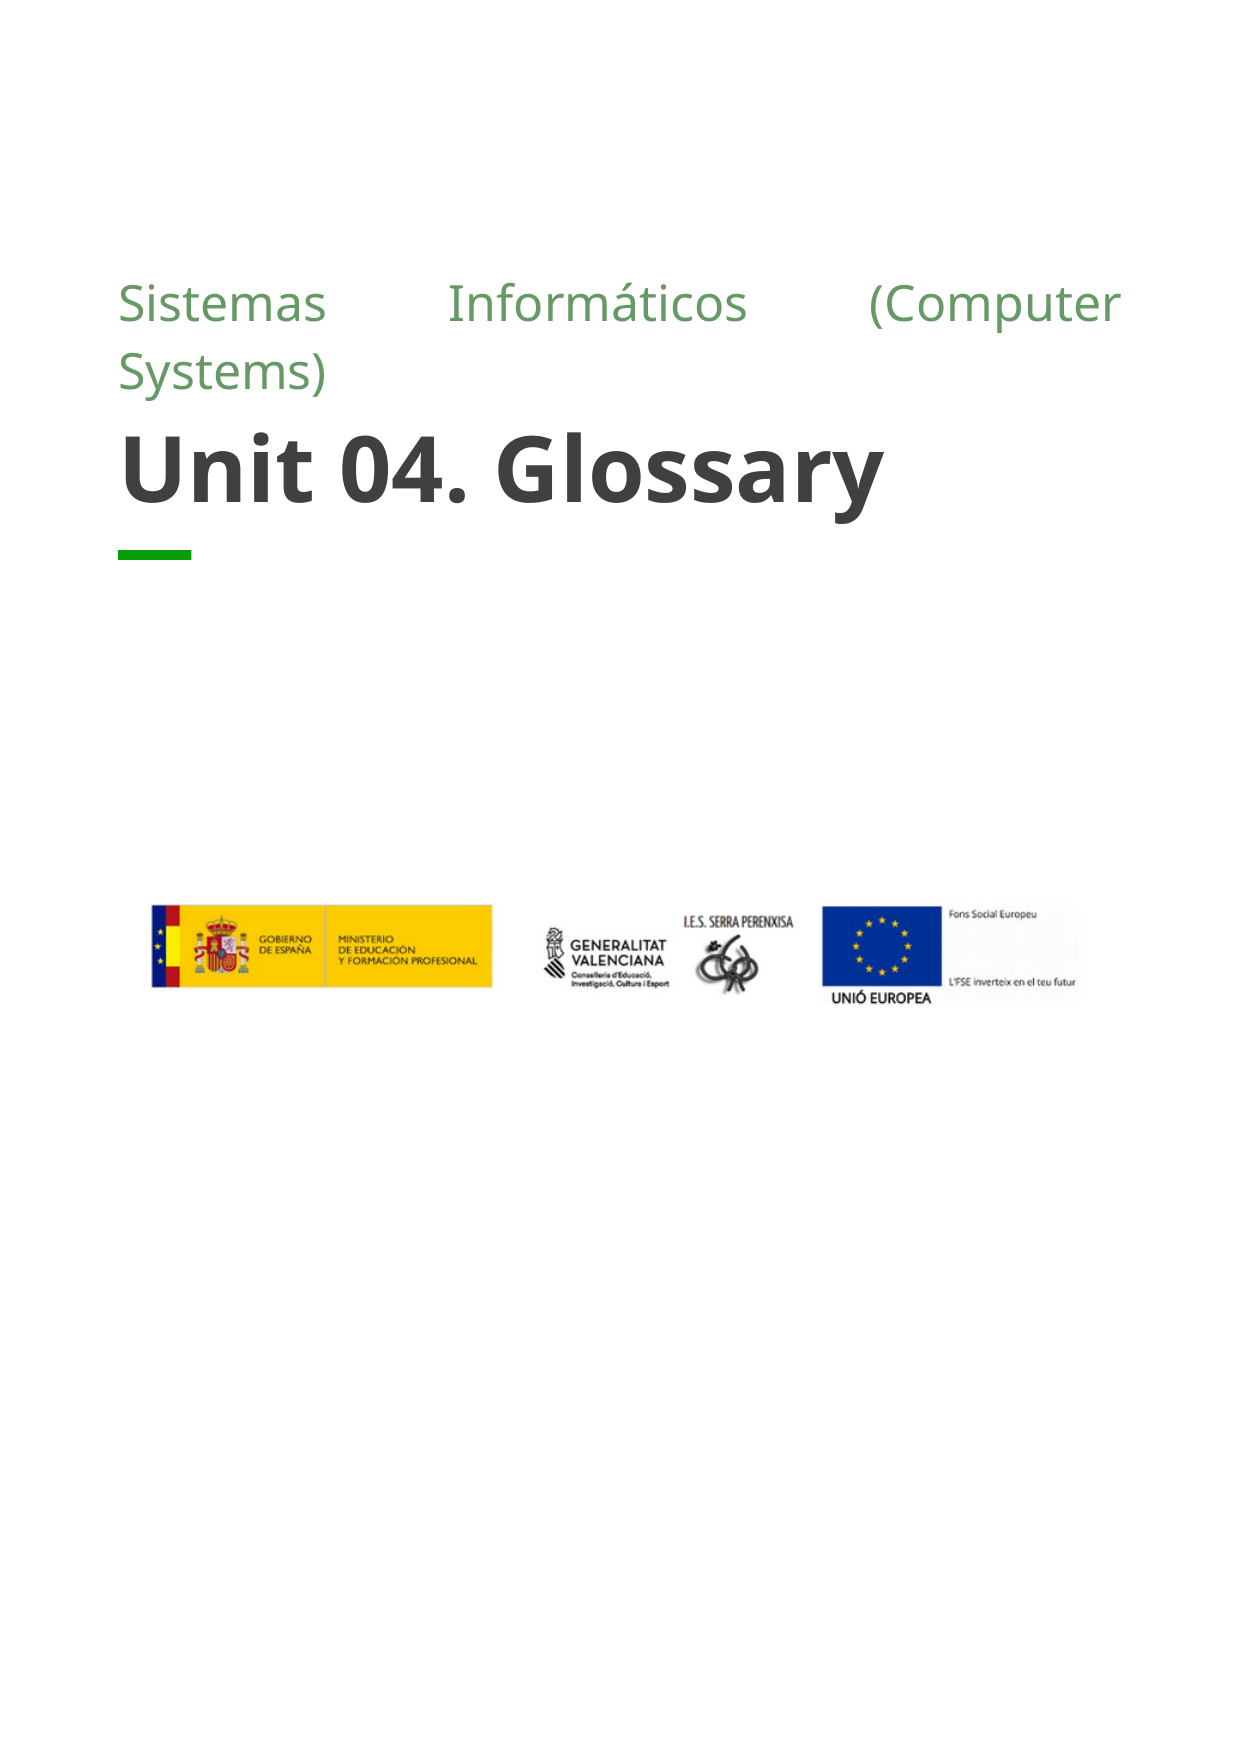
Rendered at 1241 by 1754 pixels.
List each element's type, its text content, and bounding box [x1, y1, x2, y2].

title Sistemas Informáticos (Computer Systems) Unit 04. Glossary [118, 268, 1122, 529]
picture [118, 885, 1123, 1005]
picture [118, 550, 192, 560]
